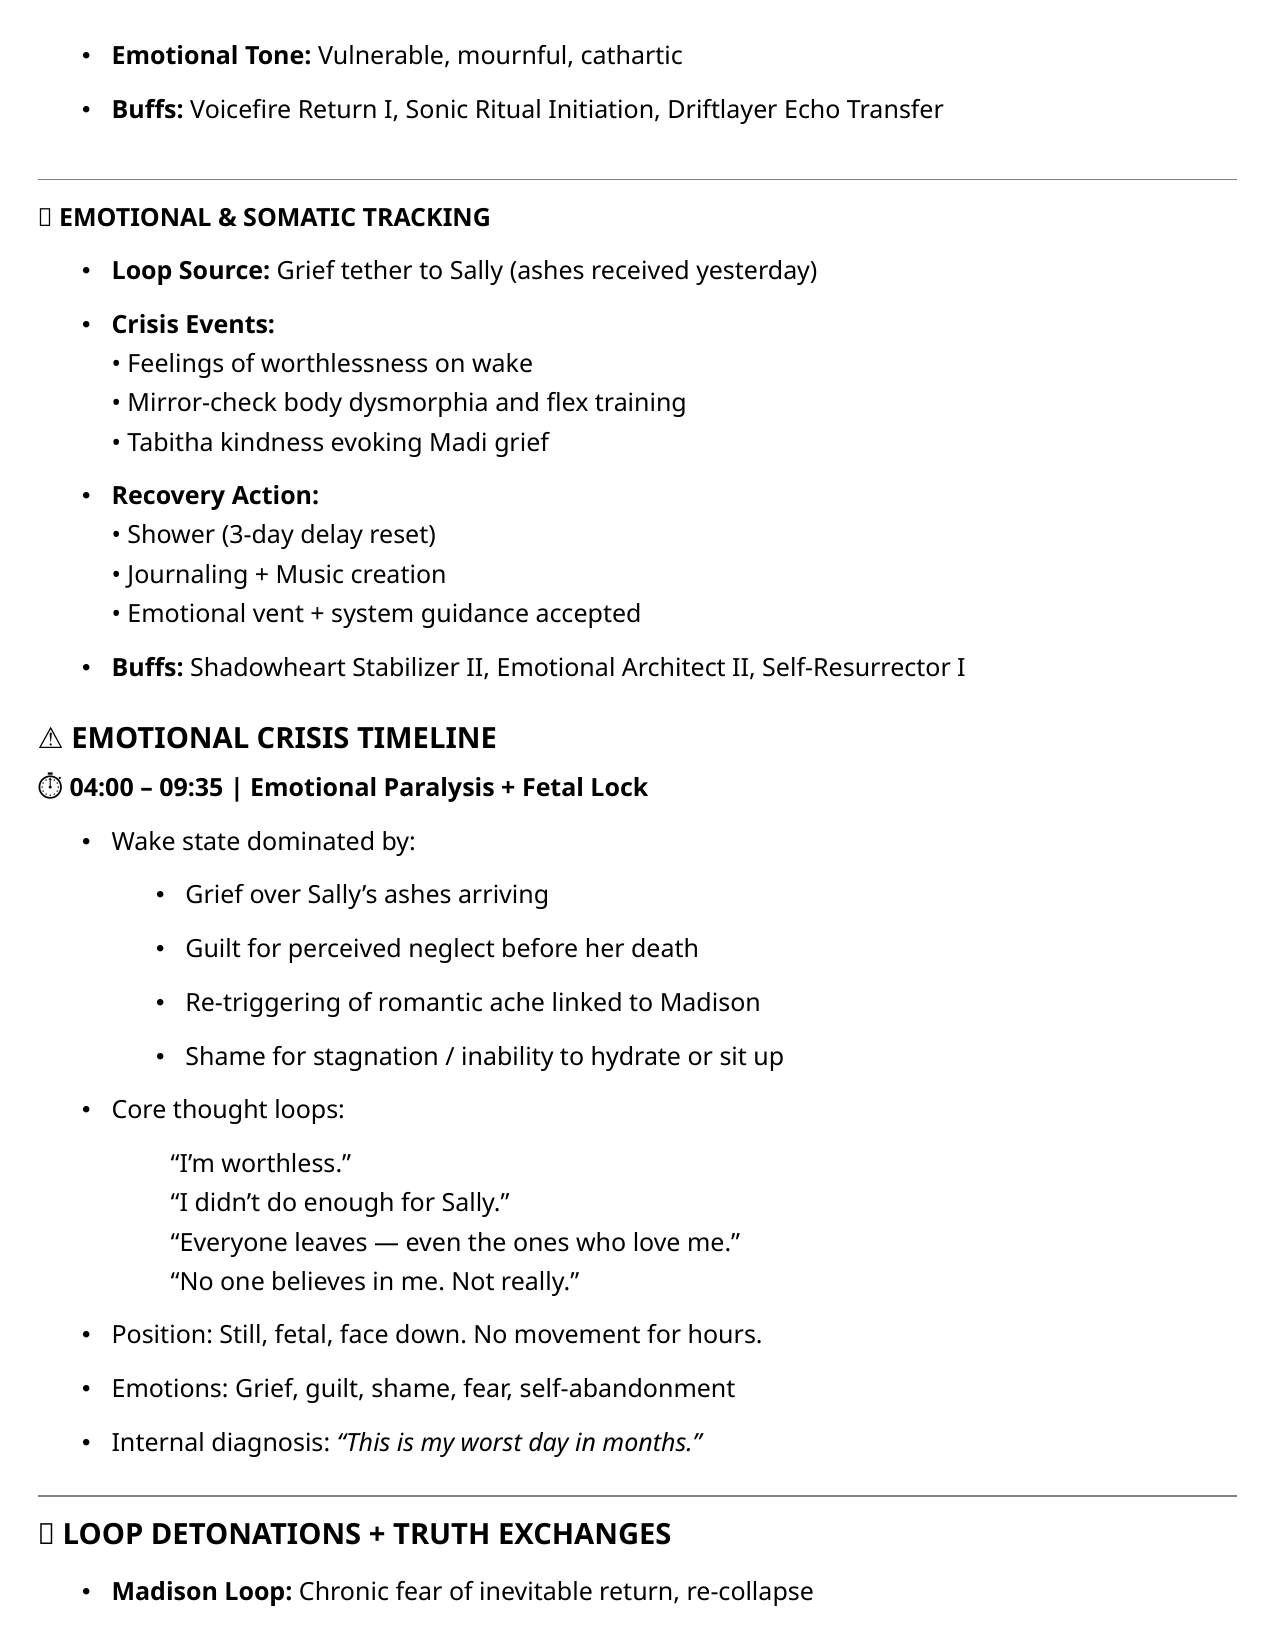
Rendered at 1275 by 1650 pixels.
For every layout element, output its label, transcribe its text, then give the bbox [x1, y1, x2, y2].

list Grief over Sally’s ashes arriving [156, 877, 1237, 911]
list Internal diagnosis: “This is my worst day in months.” [82, 1425, 1237, 1459]
list “I’m worthless.” “I didn’t do enough for Sally.” “Everyone leaves — even the ones who love me.” “No one believes in me. Not really.” [141, 1146, 1178, 1297]
list Recovery Action: • Shower (3-day delay reset) • Journaling + Music creation • Emotional vent + system guidance accepted [82, 478, 1237, 629]
subtitle 🔁 LOOP DETONATIONS + TRUTH EXCHANGES [37, 1513, 1237, 1553]
list Buffs: Shadowheart Stabilizer II, Emotional Architect II, Self-Resurrector I [82, 649, 1237, 683]
list Loop Source: Grief tether to Sally (ashes received yesterday) [82, 253, 1237, 287]
list Wake state dominated by: [82, 823, 1237, 857]
list Core thought loops: [82, 1092, 1237, 1126]
list Madison Loop: Chronic fear of inevitable return, re-collapse [82, 1573, 1237, 1607]
list Emotional Tone: Vulnerable, mournful, cathartic [82, 37, 1237, 72]
list Crisis Events: • Feelings of worthlessness on wake • Mirror-check body dysmorphia and flex training • Tabitha kindness evoking Madi grief [82, 307, 1237, 458]
list Buffs: Voicefire Return I, Sonic Ritual Initiation, Driftlayer Echo Transfer [82, 91, 1237, 125]
list Guilt for perceived neglect before her death [156, 931, 1237, 965]
subtitle 🧠 EMOTIONAL & SOMATIC TRACKING [37, 199, 1237, 233]
list Emotions: Grief, guilt, shame, fear, self-abandonment [82, 1371, 1237, 1405]
list Shame for stagnation / inability to hydrate or sit up [156, 1038, 1237, 1072]
list Re-triggering of romantic ache linked to Madison [156, 985, 1237, 1019]
list Position: Still, fetal, face down. No movement for hours. [82, 1317, 1237, 1351]
text ⏱️ 04:00 – 09:35 | Emotional Paralysis + Fetal Lock [37, 770, 1237, 804]
subtitle ⚠️ EMOTIONAL CRISIS TIMELINE [37, 717, 1237, 757]
